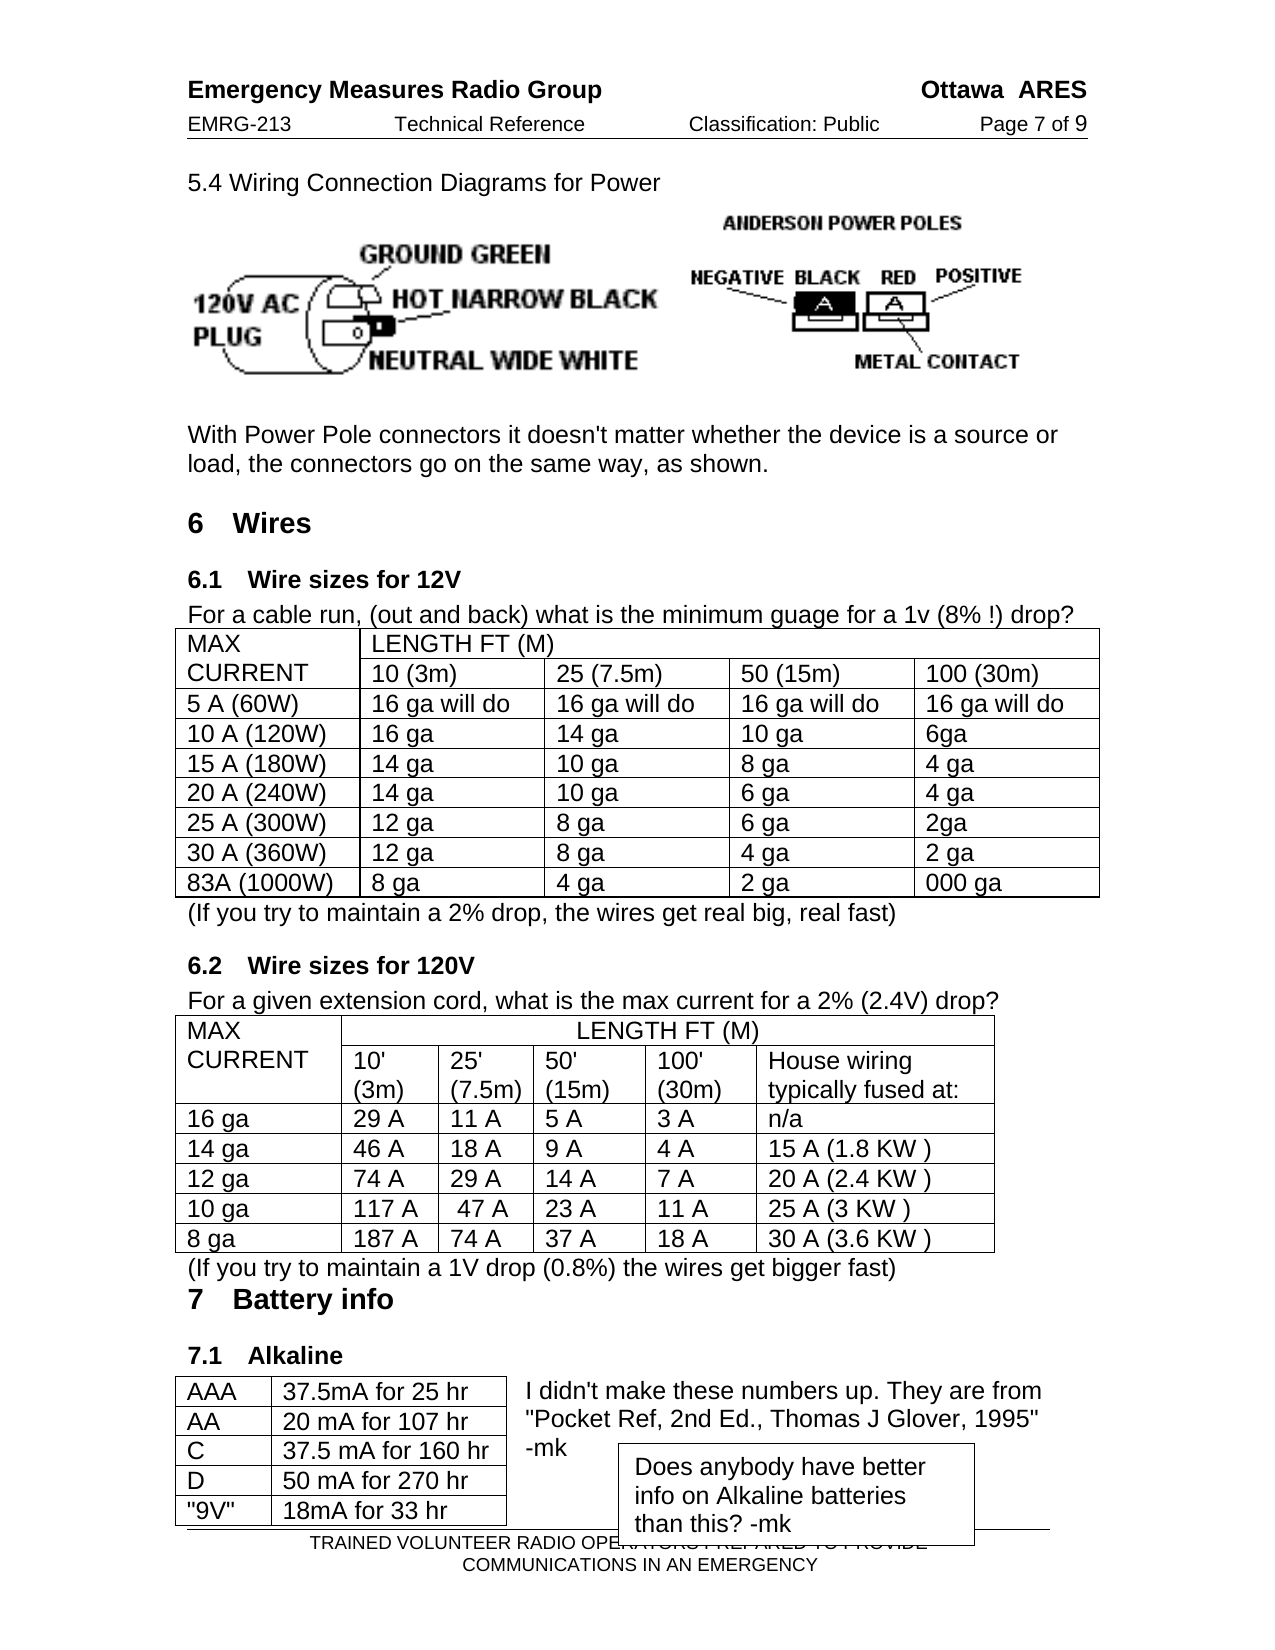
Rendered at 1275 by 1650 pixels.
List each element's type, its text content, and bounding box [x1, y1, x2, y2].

table_cell 12 ga [176, 1164, 341, 1193]
subtitle Wire sizes for 120V [187, 951, 1088, 980]
table_cell 11 A [439, 1104, 533, 1133]
picture [188, 158, 664, 408]
table_cell 50 (15m) [730, 659, 914, 688]
table_cell 2ga [915, 808, 1099, 837]
table_header 37.5mA for 25 hr [272, 1377, 506, 1406]
table_cell 2 ga [730, 868, 914, 896]
table_cell 37.5 mA for 160 hr [272, 1436, 506, 1465]
table_cell 16 ga will do [915, 689, 1099, 718]
table_cell 10 (3m) [361, 659, 544, 688]
table_cell 10 ga [545, 749, 729, 777]
subtitle Battery info [187, 1282, 1088, 1316]
table_cell 15 A (1.8 KW ) [757, 1134, 994, 1163]
table_cell 10 ga [176, 1194, 341, 1222]
table_cell 25' (7.5m) [439, 1046, 533, 1103]
table_cell 14 ga [361, 749, 544, 777]
picture [685, 204, 1039, 390]
table_cell 117 A [342, 1194, 438, 1222]
text (If you try to maintain a 2% drop, the wires get real big, real fast) [187, 898, 1088, 926]
table_header MAX CURRENT [176, 629, 359, 688]
table_cell 23 A [534, 1194, 645, 1222]
table_cell 9 A [534, 1134, 645, 1163]
table_cell 3 A [646, 1104, 756, 1133]
table_cell 187 A [342, 1224, 438, 1252]
table_cell 10 ga [730, 719, 914, 747]
table_cell 8 ga [176, 1224, 341, 1252]
table_cell 25 A (3 KW ) [757, 1194, 994, 1222]
table_cell D [176, 1466, 271, 1495]
table_cell 5 A [534, 1104, 645, 1133]
table_cell 50' (15m) [534, 1046, 645, 1103]
subtitle Wires [187, 506, 1088, 539]
table_cell 000 ga [915, 868, 1099, 896]
table_cell "9V" [176, 1496, 271, 1525]
table_cell 16 ga will do [545, 689, 729, 718]
table_cell 100 (30m) [915, 659, 1099, 688]
table_cell 10 ga [545, 778, 729, 807]
table_cell 10 A (120W) [176, 719, 359, 747]
table_cell 14 ga [545, 719, 729, 747]
table_cell 8 ga [545, 838, 729, 867]
table_cell 47 A [439, 1194, 533, 1222]
table_cell 29 A [342, 1104, 438, 1133]
table_cell 8 ga [730, 749, 914, 777]
table_cell n/a [757, 1104, 994, 1133]
table_cell 18 A [646, 1224, 756, 1252]
table_cell 4 ga [915, 749, 1099, 777]
table_cell 8 ga [361, 868, 544, 896]
table_cell 14 ga [361, 778, 544, 807]
table_cell 37 A [534, 1224, 645, 1252]
subtitle Alkaline [187, 1341, 1088, 1369]
table_cell 14 ga [176, 1134, 341, 1163]
subtitle Wire sizes for 12V [187, 564, 1088, 593]
table_cell AA [176, 1407, 271, 1435]
text Does anybody have better info on Alkaline batteries than this? -mk [634, 1452, 959, 1537]
table_cell 8 ga [545, 808, 729, 837]
table_cell 15 A (180W) [176, 749, 359, 777]
table_header AAA [176, 1377, 271, 1406]
text 5.4 Wiring Connection Diagrams for Power [187, 157, 1088, 409]
table_cell 16 ga will do [361, 689, 544, 718]
table_cell 7 A [646, 1164, 756, 1193]
table_cell 2 ga [915, 838, 1099, 867]
table_cell C [176, 1436, 271, 1465]
table_cell 11 A [646, 1194, 756, 1222]
table_cell 6 ga [730, 808, 914, 837]
table_cell 16 ga [176, 1104, 341, 1133]
table_cell 20 A (240W) [176, 778, 359, 807]
text I didn't make these numbers up. They are from "Pocket Ref, 2nd Ed., Thomas J Glover, 1995" -mk [507, 1376, 1088, 1462]
table_cell 74 A [439, 1224, 533, 1252]
table_cell 6 ga [730, 778, 914, 807]
table_cell 20 mA for 107 hr [272, 1407, 506, 1435]
table_cell 18mA for 33 hr [272, 1496, 506, 1525]
table_cell House wiring typically fused at: [757, 1046, 994, 1103]
text (If you try to maintain a 1V drop (0.8%) the wires get bigger fast) [187, 1253, 1088, 1282]
table_cell 29 A [439, 1164, 533, 1193]
table_cell 12 ga [361, 838, 544, 867]
table_cell 30 A (3.6 KW ) [757, 1224, 994, 1252]
table_cell 25 (7.5m) [545, 659, 729, 688]
table_cell 5 A (60W) [176, 689, 359, 718]
table_cell 6ga [915, 719, 1099, 747]
table_header LENGTH FT (M) [342, 1016, 994, 1045]
text With Power Pole connectors it doesn't matter whether the device is a source or load, the connectors go on the same way, as shown. [187, 420, 1088, 477]
table_cell 4 ga [915, 778, 1099, 807]
table_header LENGTH FT (M) [361, 629, 1099, 658]
table_cell 25 A (300W) [176, 808, 359, 837]
table_cell 4 A [646, 1134, 756, 1163]
table_cell 14 A [534, 1164, 645, 1193]
table_cell 30 A (360W) [176, 838, 359, 867]
table_cell 10' (3m) [342, 1046, 438, 1103]
table_cell 50 mA for 270 hr [272, 1466, 506, 1495]
table_cell 100' (30m) [646, 1046, 756, 1103]
table_cell 4 ga [545, 868, 729, 896]
table_header MAX CURRENT [176, 1016, 341, 1103]
table_cell 18 A [439, 1134, 533, 1163]
table_cell 46 A [342, 1134, 438, 1163]
text For a given extension cord, what is the max current for a 2% (2.4V) drop? [187, 986, 1088, 1015]
table_cell 83A (1000W) [176, 868, 359, 896]
table_cell 20 A (2.4 KW ) [757, 1164, 994, 1193]
table_cell 4 ga [730, 838, 914, 867]
table_cell 16 ga will do [730, 689, 914, 718]
table_cell 16 ga [361, 719, 544, 747]
text For a cable run, (out and back) what is the minimum guage for a 1v (8% !) drop? [187, 599, 1088, 628]
table_cell 74 A [342, 1164, 438, 1193]
table_cell 12 ga [361, 808, 544, 837]
